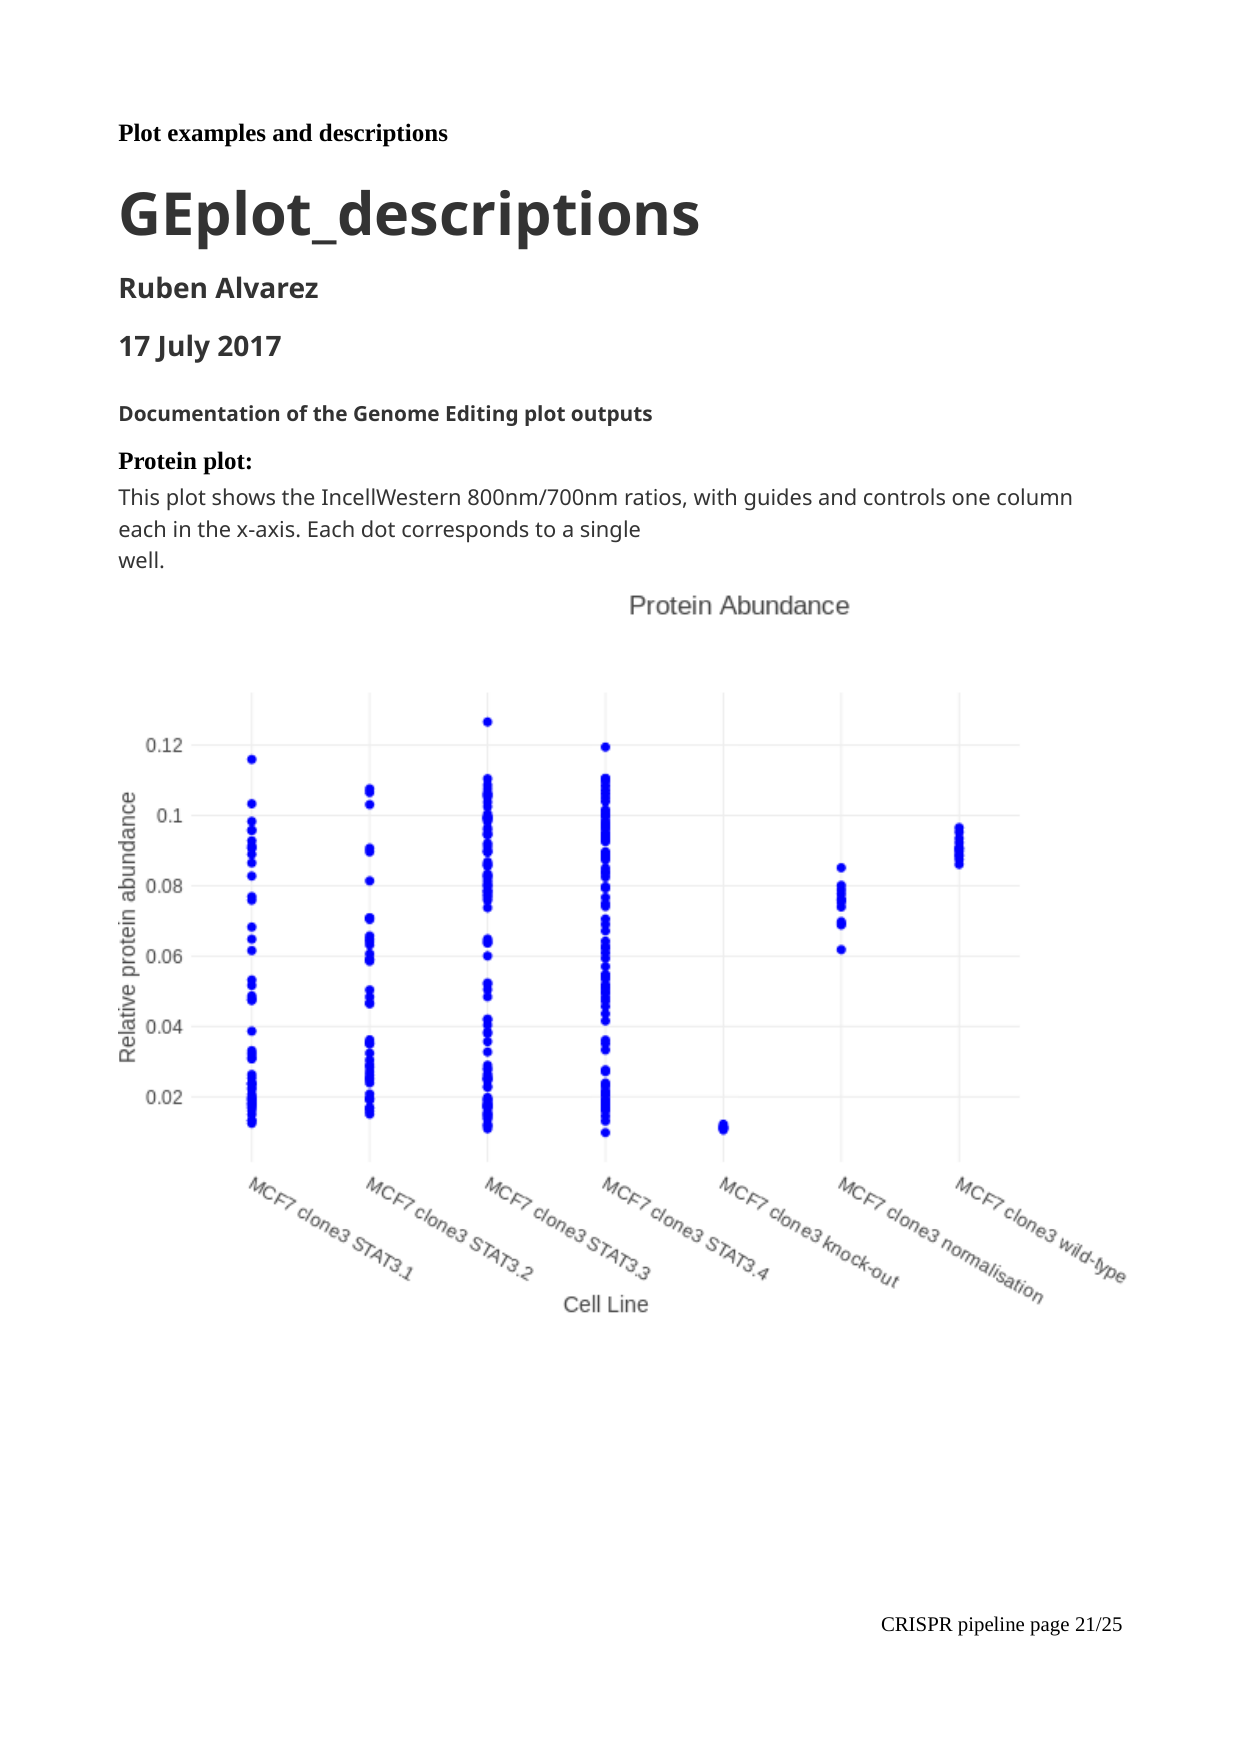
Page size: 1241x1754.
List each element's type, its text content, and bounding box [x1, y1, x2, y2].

subtitle Documentation of the Genome Editing plot outputs [118, 399, 1122, 428]
picture [118, 574, 1167, 1314]
subtitle GEplot_descriptions [118, 172, 1122, 253]
text This plot shows the IncellWestern 800nm/700nm ratios, with guides and controls one column each in the x-axis. Each dot corresponds to a single well. [118, 481, 1122, 574]
subtitle Ruben Alvarez [118, 268, 1122, 307]
subtitle 17 July 2017 [118, 326, 1122, 364]
title Plot examples and descriptions [118, 118, 1122, 147]
title Protein plot: [118, 446, 1122, 475]
